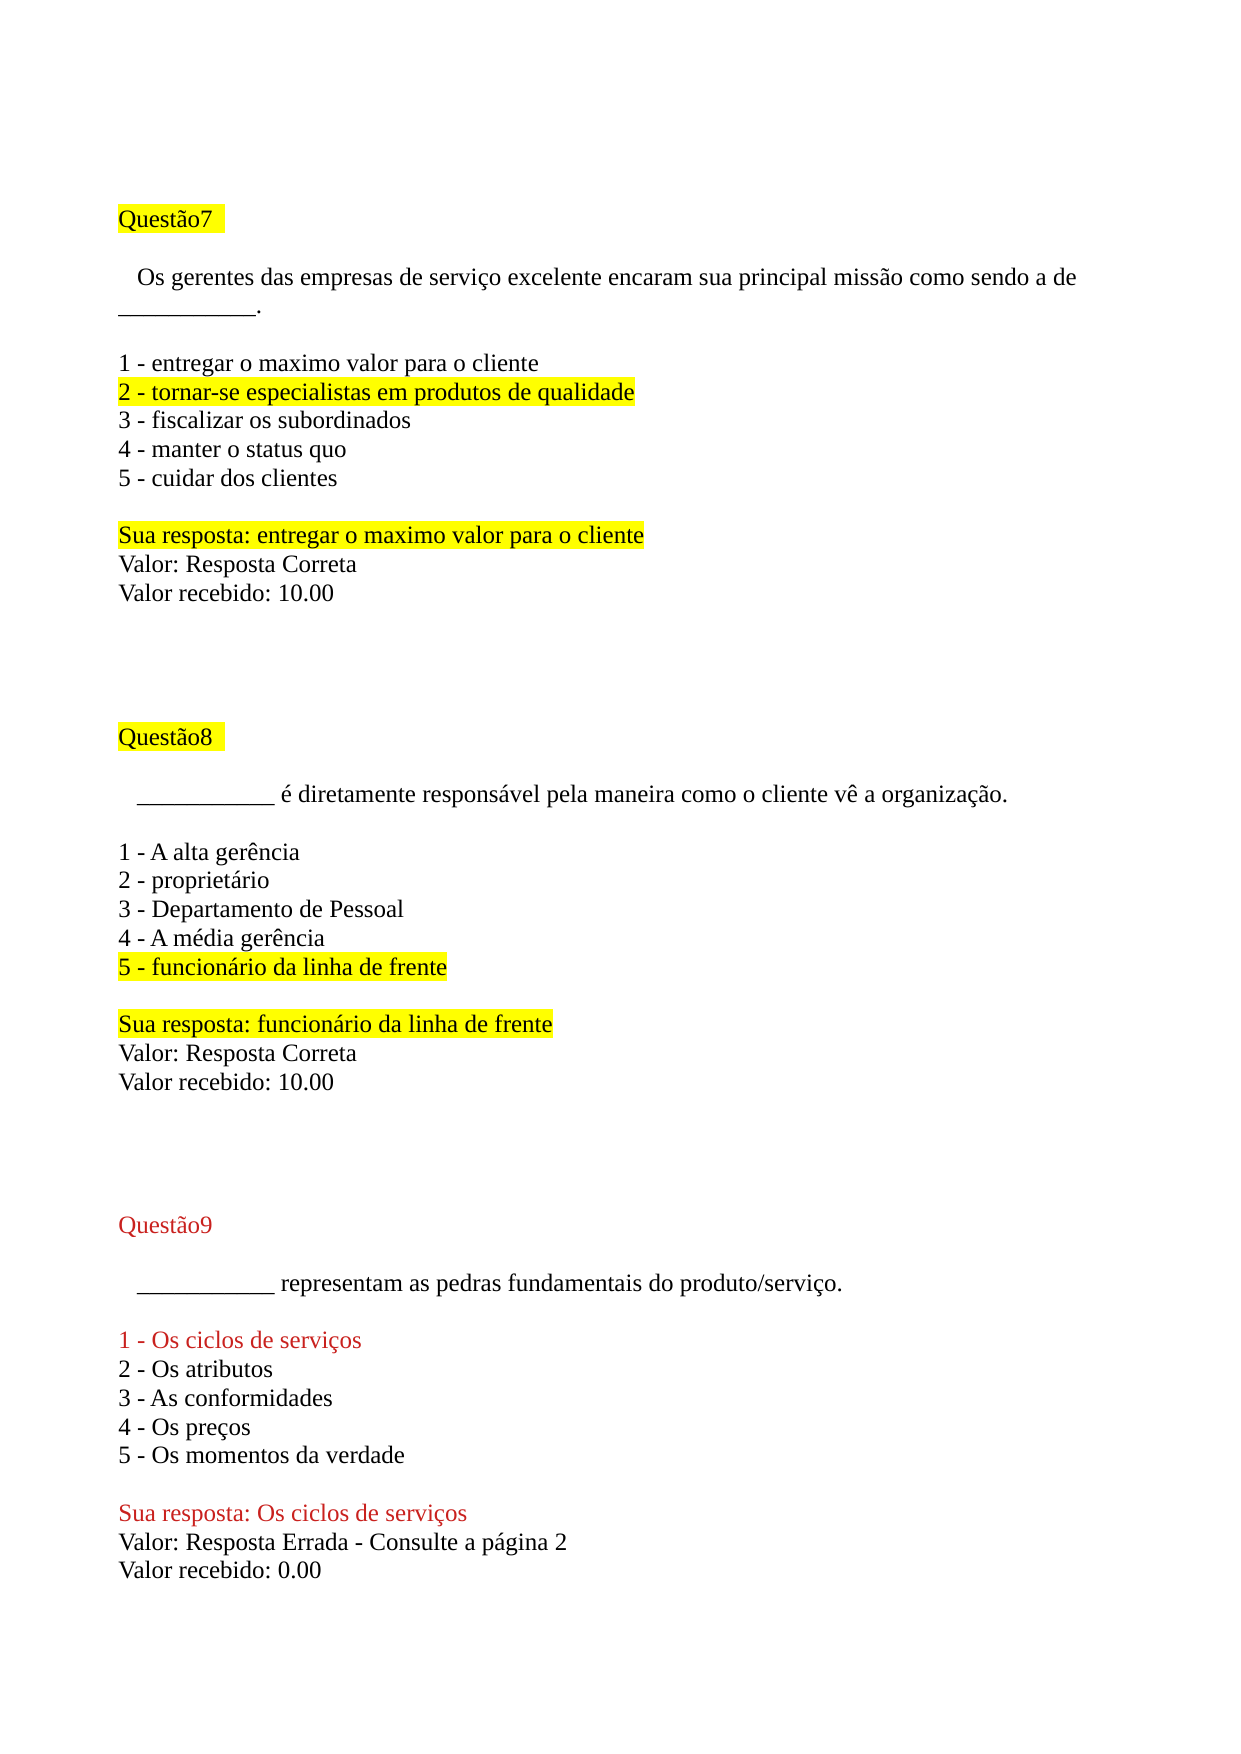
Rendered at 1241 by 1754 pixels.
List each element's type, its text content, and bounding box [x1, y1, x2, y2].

text 2 - tornar-se especialistas em produtos de qualidade [118, 377, 1122, 406]
text 4 - manter o status quo [118, 434, 1122, 463]
text 3 - fiscalizar os subordinados [118, 406, 1122, 434]
text Os gerentes das empresas de serviço excelente encaram sua principal missão como sendo a de ___________. [118, 262, 1122, 319]
text 1 - A alta gerência [118, 837, 1122, 866]
text 1 - Os ciclos de serviços [118, 1326, 1122, 1354]
text Sua resposta: Os ciclos de serviços [118, 1498, 1122, 1527]
text 4 - Os preços [118, 1412, 1122, 1441]
text 5 - cuidar dos clientes [118, 463, 1122, 492]
text 5 - Os momentos da verdade [118, 1441, 1122, 1469]
text 3 - Departamento de Pessoal [118, 894, 1122, 923]
text ___________ é diretamente responsável pela maneira como o cliente vê a organização. [118, 779, 1122, 808]
text ___________ representam as pedras fundamentais do produto/serviço. [118, 1268, 1122, 1297]
text Valor recebido: 10.00 [118, 578, 1122, 607]
text 2 - Os atributos [118, 1354, 1122, 1383]
text Valor: Resposta Correta [118, 1038, 1122, 1067]
text Valor: Resposta Correta [118, 549, 1122, 578]
text Questão7 [118, 204, 1122, 233]
text Sua resposta: entregar o maximo valor para o cliente [118, 521, 1122, 549]
text Sua resposta: funcionário da linha de frente [118, 1009, 1122, 1038]
text Questão9 [118, 1211, 1122, 1239]
text 3 - As conformidades [118, 1383, 1122, 1412]
text Valor recebido: 10.00 [118, 1067, 1122, 1096]
text Valor: Resposta Errada - Consulte a página 2 [118, 1527, 1122, 1556]
text 1 - entregar o maximo valor para o cliente [118, 348, 1122, 377]
text 4 - A média gerência [118, 923, 1122, 952]
text Valor recebido: 0.00 [118, 1556, 1122, 1584]
text Questão8 [118, 722, 1122, 751]
text 5 - funcionário da linha de frente [118, 952, 1122, 981]
text 2 - proprietário [118, 866, 1122, 894]
